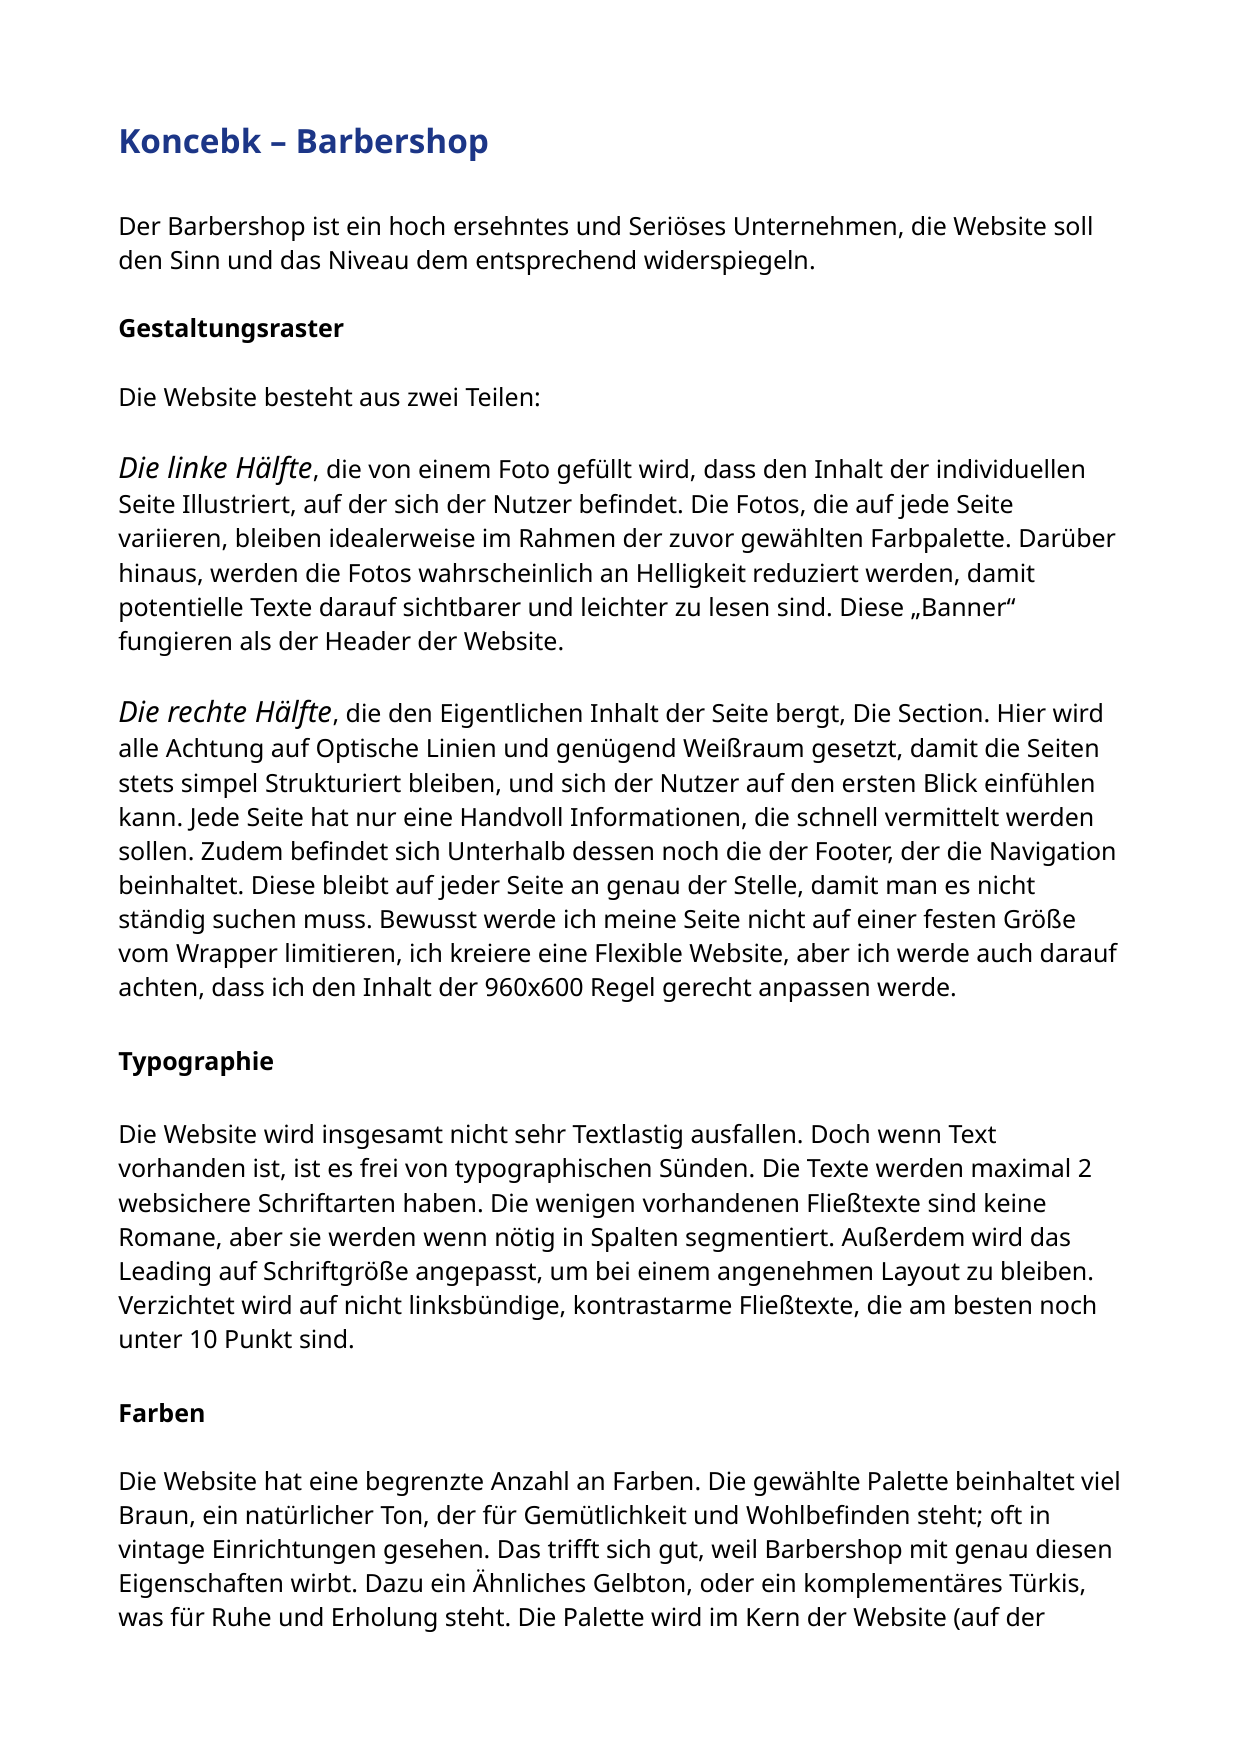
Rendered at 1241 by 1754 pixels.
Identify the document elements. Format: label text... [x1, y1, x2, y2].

text Gestaltungsraster [118, 311, 1122, 345]
text Typographie [118, 1043, 1122, 1077]
text Farben [118, 1395, 1122, 1429]
text Die Website besteht aus zwei Teilen: [118, 379, 1122, 413]
text Die Website wird insgesamt nicht sehr Textlastig ausfallen. Doch wenn Text vorhanden ist, ist es frei von typographischen Sünden. Die Texte werden maximal 2 websichere Schriftarten haben. Die wenigen vorhandenen Fließtexte sind keine Romane, aber sie werden wenn nötig in Spalten segmentiert. Außerdem wird das Leading auf Schriftgröße angepasst, um bei einem angenehmen Layout zu bleiben. Verzichtet wird auf nicht linksbündige, kontrastarme Fließtexte, die am besten noch unter 10 Punkt sind. [118, 1117, 1122, 1356]
text Koncebk – Barbershop [118, 118, 1122, 163]
text Der Barbershop ist ein hoch ersehntes und Seriöses Unternehmen, die Website soll den Sinn und das Niveau dem entsprechend widerspiegeln. [118, 209, 1122, 277]
text Die linke Hälfte, die von einem Foto gefüllt wird, dass den Inhalt der individuellen Seite Illustriert, auf der sich der Nutzer befindet. Die Fotos, die auf jede Seite variieren, bleiben idealerweise im Rahmen der zuvor gewählten Farbpalette. Darüber hinaus, werden die Fotos wahrscheinlich an Helligkeit reduziert werden, damit potentielle Texte darauf sichtbarer und leichter zu lesen sind. Diese „Banner“ fungieren als der Header der Website. [118, 447, 1122, 657]
text Die Website hat eine begrenzte Anzahl an Farben. Die gewählte Palette beinhaltet viel Braun, ein natürlicher Ton, der für Gemütlichkeit und Wohlbefinden steht; oft in vintage Einrichtungen gesehen. Das trifft sich gut, weil Barbershop mit genau diesen Eigenschaften wirbt. Dazu ein Ähnliches Gelbton, oder ein komplementäres Türkis, was für Ruhe und Erholung steht. Die Palette wird im Kern der Website (auf der [118, 1463, 1122, 1634]
text Die rechte Hälfte, die den Eigentlichen Inhalt der Seite bergt, Die Section. Hier wird alle Achtung auf Optische Linien und genügend Weißraum gesetzt, damit die Seiten stets simpel Strukturiert bleiben, und sich der Nutzer auf den ersten Blick einfühlen kann. Jede Seite hat nur eine Handvoll Informationen, die schnell vermittelt werden sollen. Zudem befindet sich Unterhalb dessen noch die der Footer, der die Navigation beinhaltet. Diese bleibt auf jeder Seite an genau der Stelle, damit man es nicht ständig suchen muss. Bewusst werde ich meine Seite nicht auf einer festen Größe vom Wrapper limitieren, ich kreiere eine Flexible Website, aber ich werde auch darauf achten, dass ich den Inhalt der 960x600 Regel gerecht anpassen werde. [118, 691, 1122, 1004]
